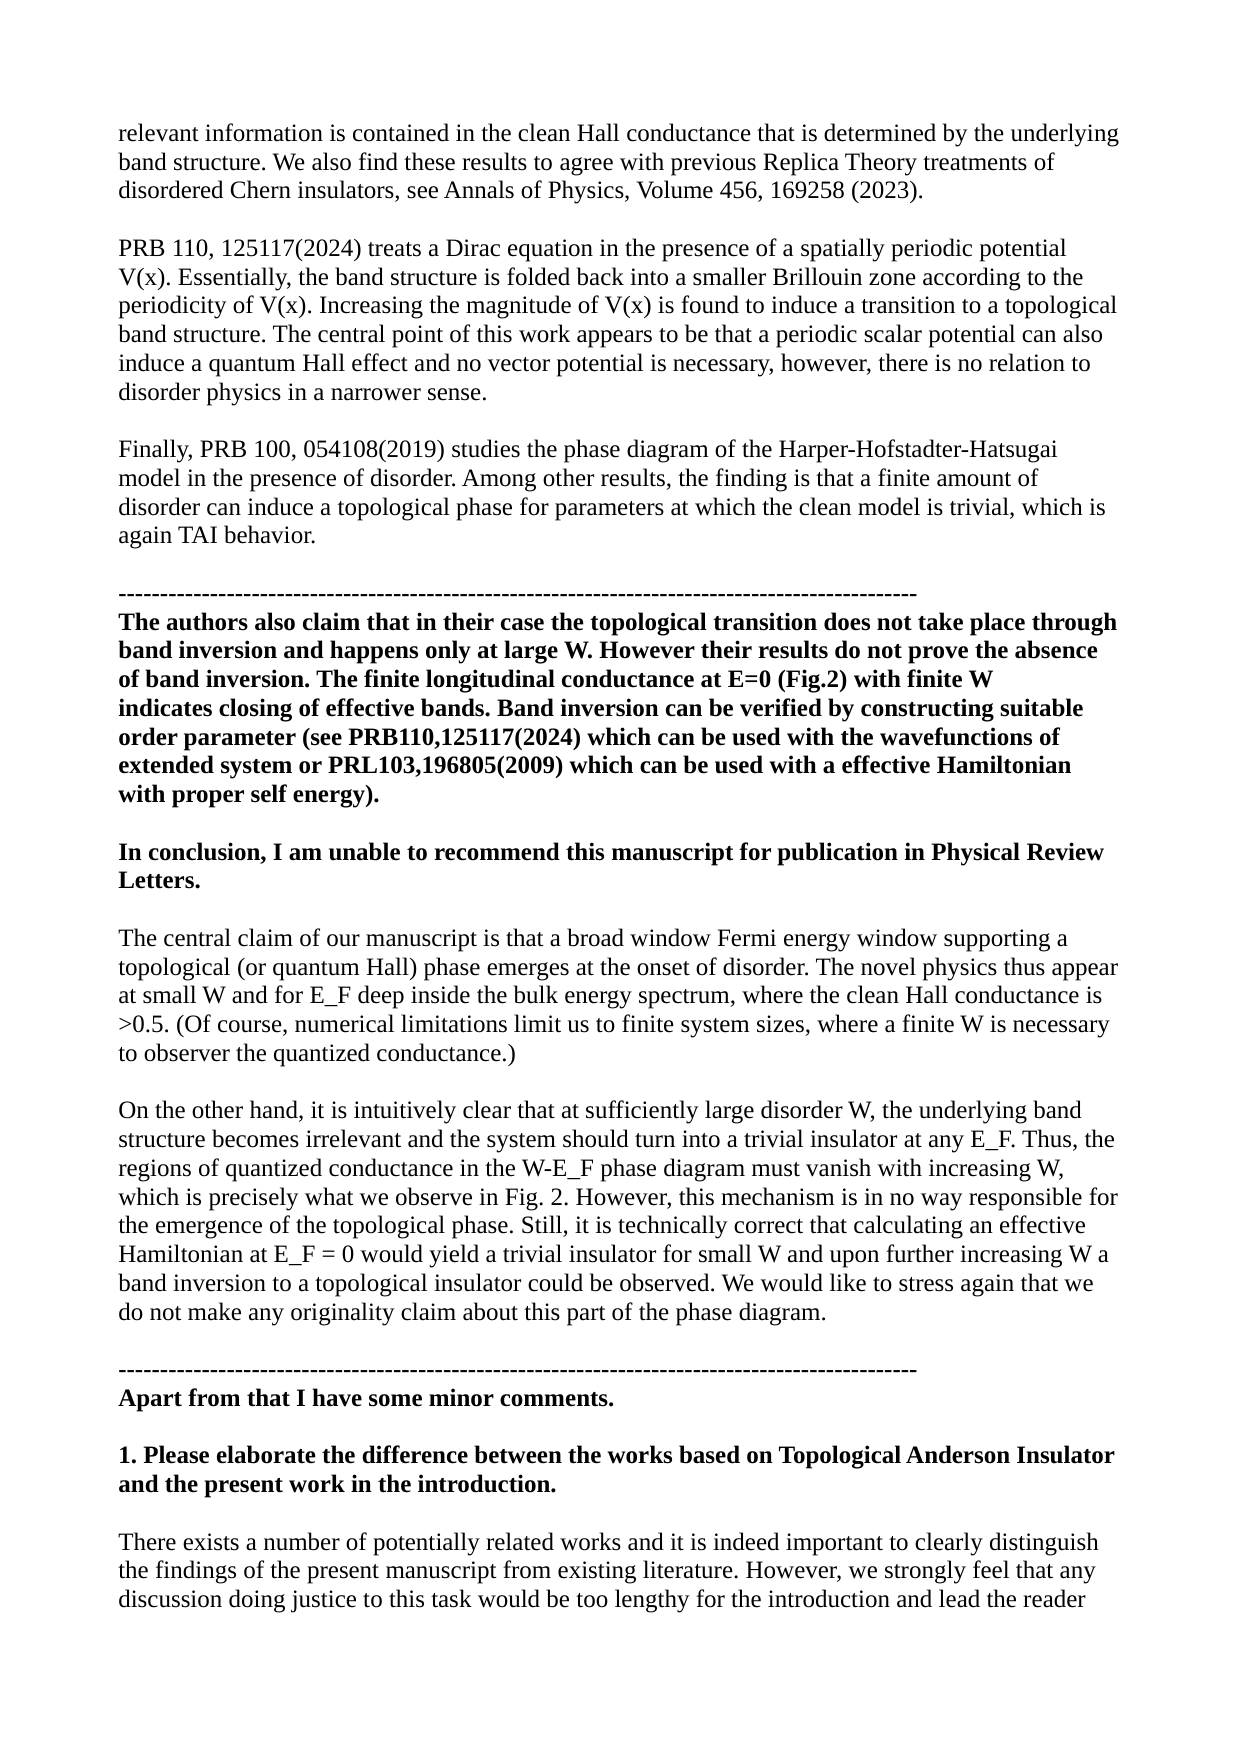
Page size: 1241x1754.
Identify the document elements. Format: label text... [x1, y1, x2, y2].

text Apart from that I have some minor comments. 1. Please elaborate the difference between the works based on Topological Anderson Insulator and the present work in the introduction. [118, 1383, 1122, 1498]
text Finally, PRB 100, 054108(2019) studies the phase diagram of the Harper-Hofstadter-Hatsugai model in the presence of disorder. Among other results, the finding is that a finite amount of disorder can induce a topological phase for parameters at which the clean model is trivial, which is again TAI behavior. [118, 434, 1122, 549]
text On the other hand, it is intuitively clear that at sufficiently large disorder W, the underlying band structure becomes irrelevant and the system should turn into a trivial insulator at any E_F. Thus, the regions of quantized conductance in the W-E_F phase diagram must vanish with increasing W, which is precisely what we observe in Fig. 2. However, this mechanism is in no way responsible for the emergence of the topological phase. Still, it is technically correct that calculating an effective Hamiltonian at E_F = 0 would yield a trivial insulator for small W and upon further increasing W a band inversion to a topological insulator could be observed. We would like to stress again that we do not make any originality claim about this part of the phase diagram. [118, 1096, 1122, 1326]
text In conclusion, I am unable to recommend this manuscript for publication in Physical Review Letters. [118, 837, 1122, 894]
text There exists a number of potentially related works and it is indeed important to clearly distinguish the findings of the present manuscript from existing literature. However, we strongly feel that any discussion doing justice to this task would be too lengthy for the introduction and lead the reader [118, 1527, 1122, 1613]
text PRB 110, 125117(2024) treats a Dirac equation in the presence of a spatially periodic potential V(x). Essentially, the band structure is folded back into a smaller Brillouin zone according to the periodicity of V(x). Increasing the magnitude of V(x) is found to induce a transition to a topological band structure. The central point of this work appears to be that a periodic scalar potential can also induce a quantum Hall effect and no vector potential is necessary, however, there is no relation to disorder physics in a narrower sense. [118, 233, 1122, 406]
text The authors also claim that in their case the topological transition does not take place through band inversion and happens only at large W. However their results do not prove the absence of band inversion. The finite longitudinal conductance at E=0 (Fig.2) with finite W indicates closing of effective bands. Band inversion can be verified by constructing suitable order parameter (see PRB110,125117(2024) which can be used with the wavefunctions of extended system or PRL103,196805(2009) which can be used with a effective Hamiltonian with proper self energy). [118, 607, 1122, 808]
text relevant information is contained in the clean Hall conductance that is determined by the underlying band structure. We also find these results to agree with previous Replica Theory treatments of disordered Chern insulators, see Annals of Physics, Volume 456, 169258 (2023). [118, 118, 1122, 204]
text The central claim of our manuscript is that a broad window Fermi energy window supporting a topological (or quantum Hall) phase emerges at the onset of disorder. The novel physics thus appear at small W and for E_F deep inside the bulk energy spectrum, where the clean Hall conductance is >0.5. (Of course, numerical limitations limit us to finite system sizes, where a finite W is necessary to observer the quantized conductance.) [118, 923, 1122, 1067]
text ------------------------------------------------------------------------------------------------ [118, 1354, 1122, 1383]
text ------------------------------------------------------------------------------------------------ [118, 578, 1122, 607]
